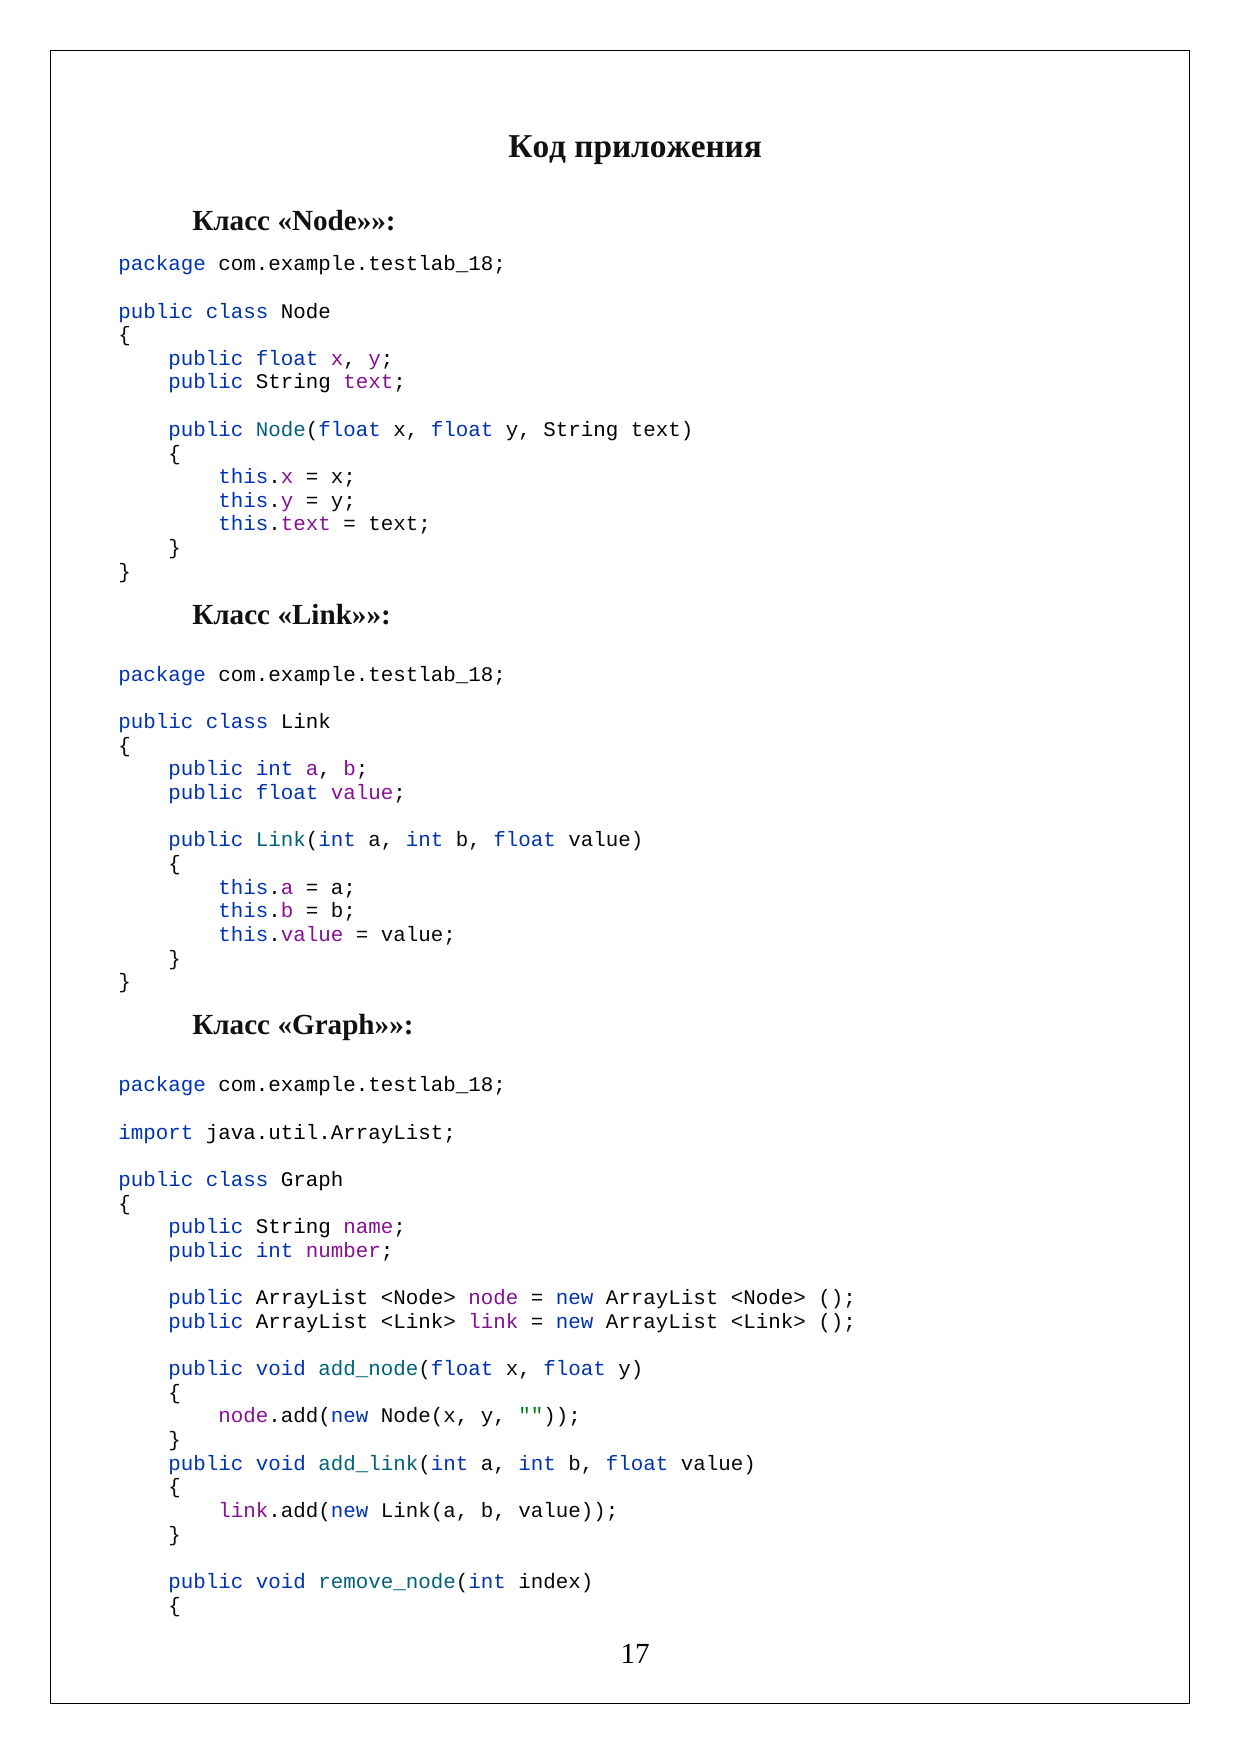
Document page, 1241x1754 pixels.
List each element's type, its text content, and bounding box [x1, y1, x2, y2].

text Класс «Link»»: [118, 597, 1152, 630]
text Класс «Node»»: [118, 203, 1152, 237]
text package com.example.testlab_18; public class Node { public float x, y; public String text; public Node(float x, float y, String text) { this.x = x; this.y = y; this.text = text; } } [118, 253, 1152, 584]
text package com.example.testlab_18; import java.util.ArrayList; public class Graph { public String name; public int number; public ArrayList <Node> node = new ArrayList <Node> (); public ArrayList <Link> link = new ArrayList <Link> (); public void add_node(float x, float y) { node.add(new Node(x, y, "")); } public void add_link(int a, int b, float value) { link.add(new Link(a, b, value)); } public void remove_node(int index) { [118, 1074, 1152, 1618]
text package com.example.testlab_18; public class Link { public int a, b; public float value; public Link(int a, int b, float value) { this.a = a; this.b = b; this.value = value; } } [118, 664, 1152, 995]
text Код приложения [118, 126, 1152, 165]
text Класс «Graph»»: [118, 1007, 1152, 1041]
